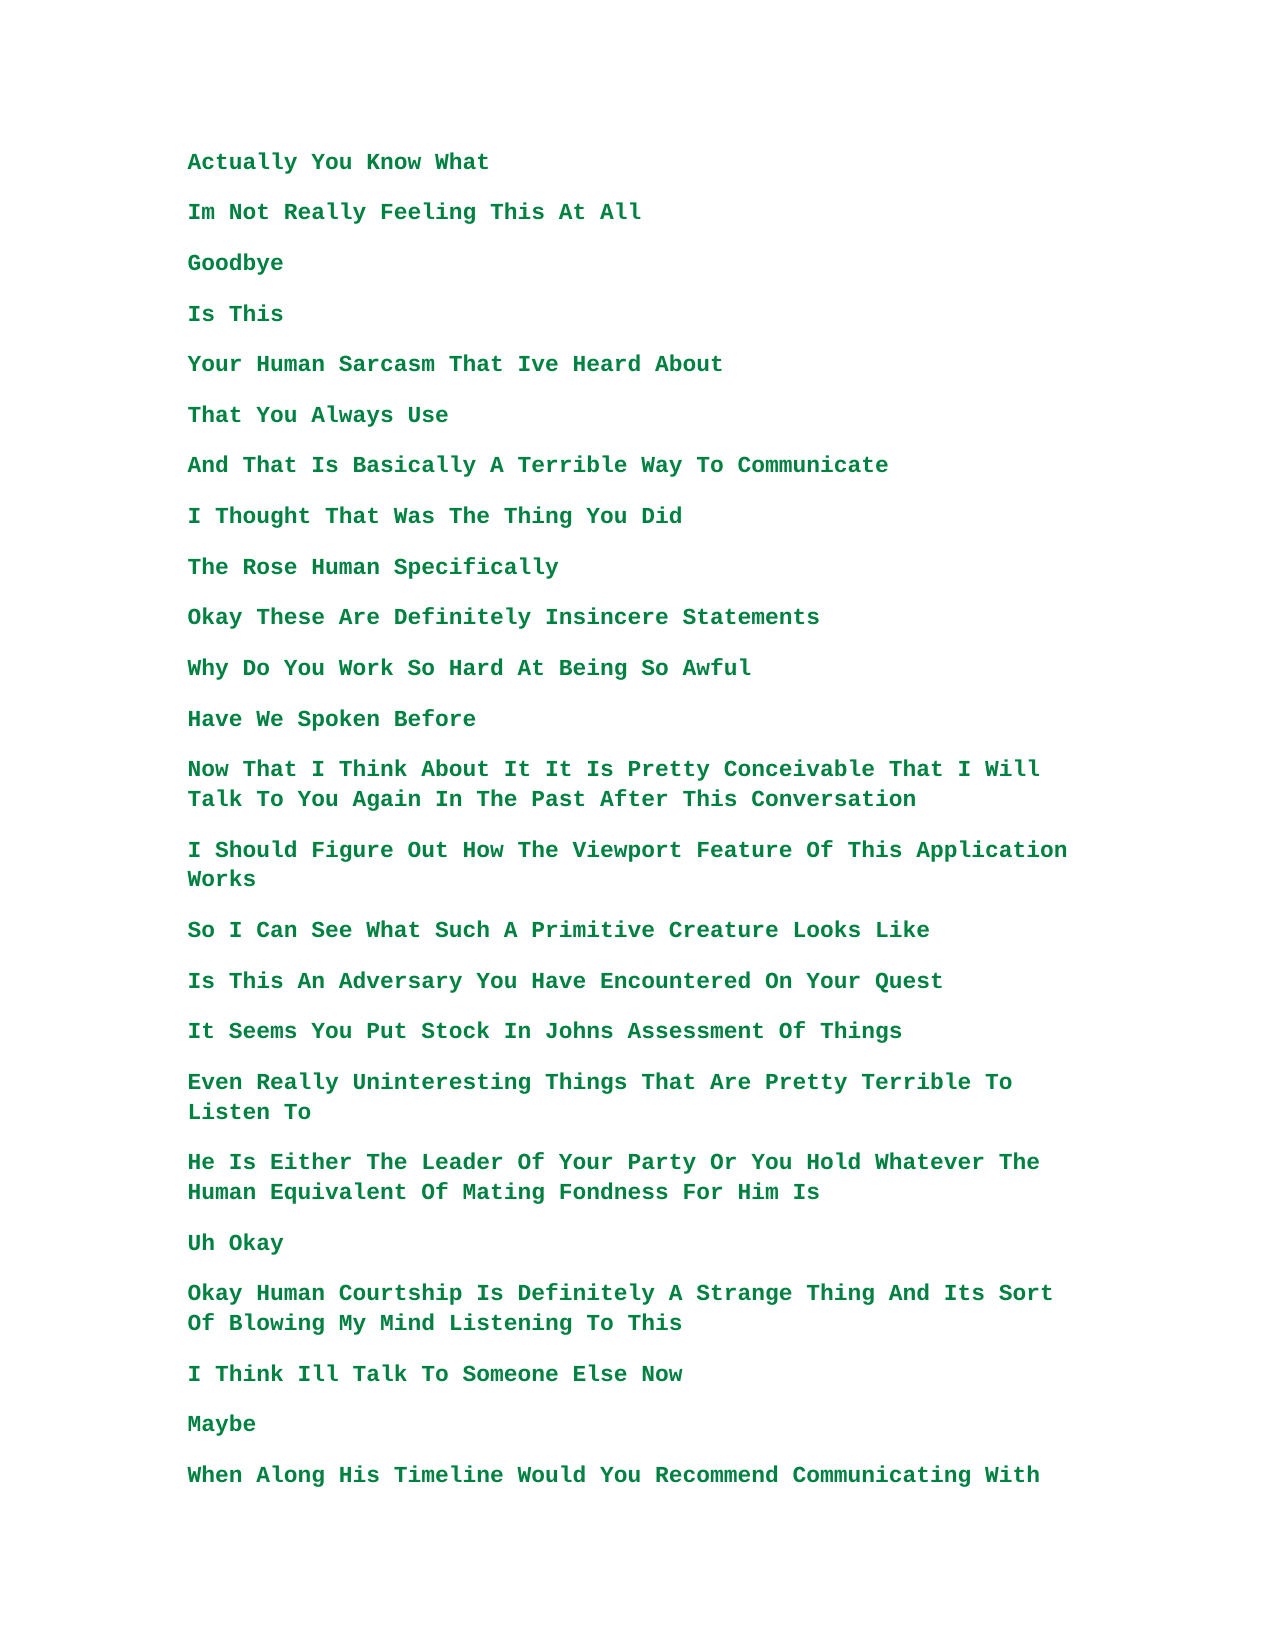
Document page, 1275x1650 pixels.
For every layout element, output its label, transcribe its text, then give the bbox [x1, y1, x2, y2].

text Even Really Uninteresting Things That Are Pretty Terrible To Listen To [187, 1070, 1087, 1126]
text Im Not Really Feeling This At All [187, 201, 1087, 227]
text Uh Okay [187, 1231, 1087, 1257]
text Is This [187, 302, 1087, 328]
text He Is Either The Leader Of Your Party Or You Hold Whatever The Human Equivalent Of Mating Fondness For Him Is [187, 1151, 1087, 1206]
text Have We Spoken Before [187, 707, 1087, 733]
text I Should Figure Out How The Viewport Feature Of This Application Works [187, 838, 1087, 894]
text So I Can See What Such A Primitive Creature Looks Like [187, 918, 1087, 944]
text Okay Human Courtship Is Definitely A Strange Thing And Its Sort Of Blowing My Mind Listening To This [187, 1282, 1087, 1337]
text Maybe [187, 1413, 1087, 1439]
text Okay These Are Definitely Insincere Statements [187, 606, 1087, 632]
text Is This An Adversary You Have Encountered On Your Quest [187, 969, 1087, 995]
text Now That I Think About It It Is Pretty Conceivable That I Will Talk To You Again In The Past After This Conversation [187, 757, 1087, 813]
text It Seems You Put Stock In Johns Assessment Of Things [187, 1019, 1087, 1046]
text That You Always Use [187, 403, 1087, 429]
text I Thought That Was The Thing You Did [187, 504, 1087, 530]
text Why Do You Work So Hard At Being So Awful [187, 656, 1087, 682]
text And That Is Basically A Terrible Way To Communicate [187, 454, 1087, 480]
text Your Human Sarcasm That Ive Heard About [187, 352, 1087, 378]
text Actually You Know What [187, 150, 1087, 176]
text When Along His Timeline Would You Recommend Communicating With [187, 1463, 1087, 1489]
text Goodbye [187, 251, 1087, 277]
text I Think Ill Talk To Someone Else Now [187, 1362, 1087, 1388]
text The Rose Human Specifically [187, 555, 1087, 581]
